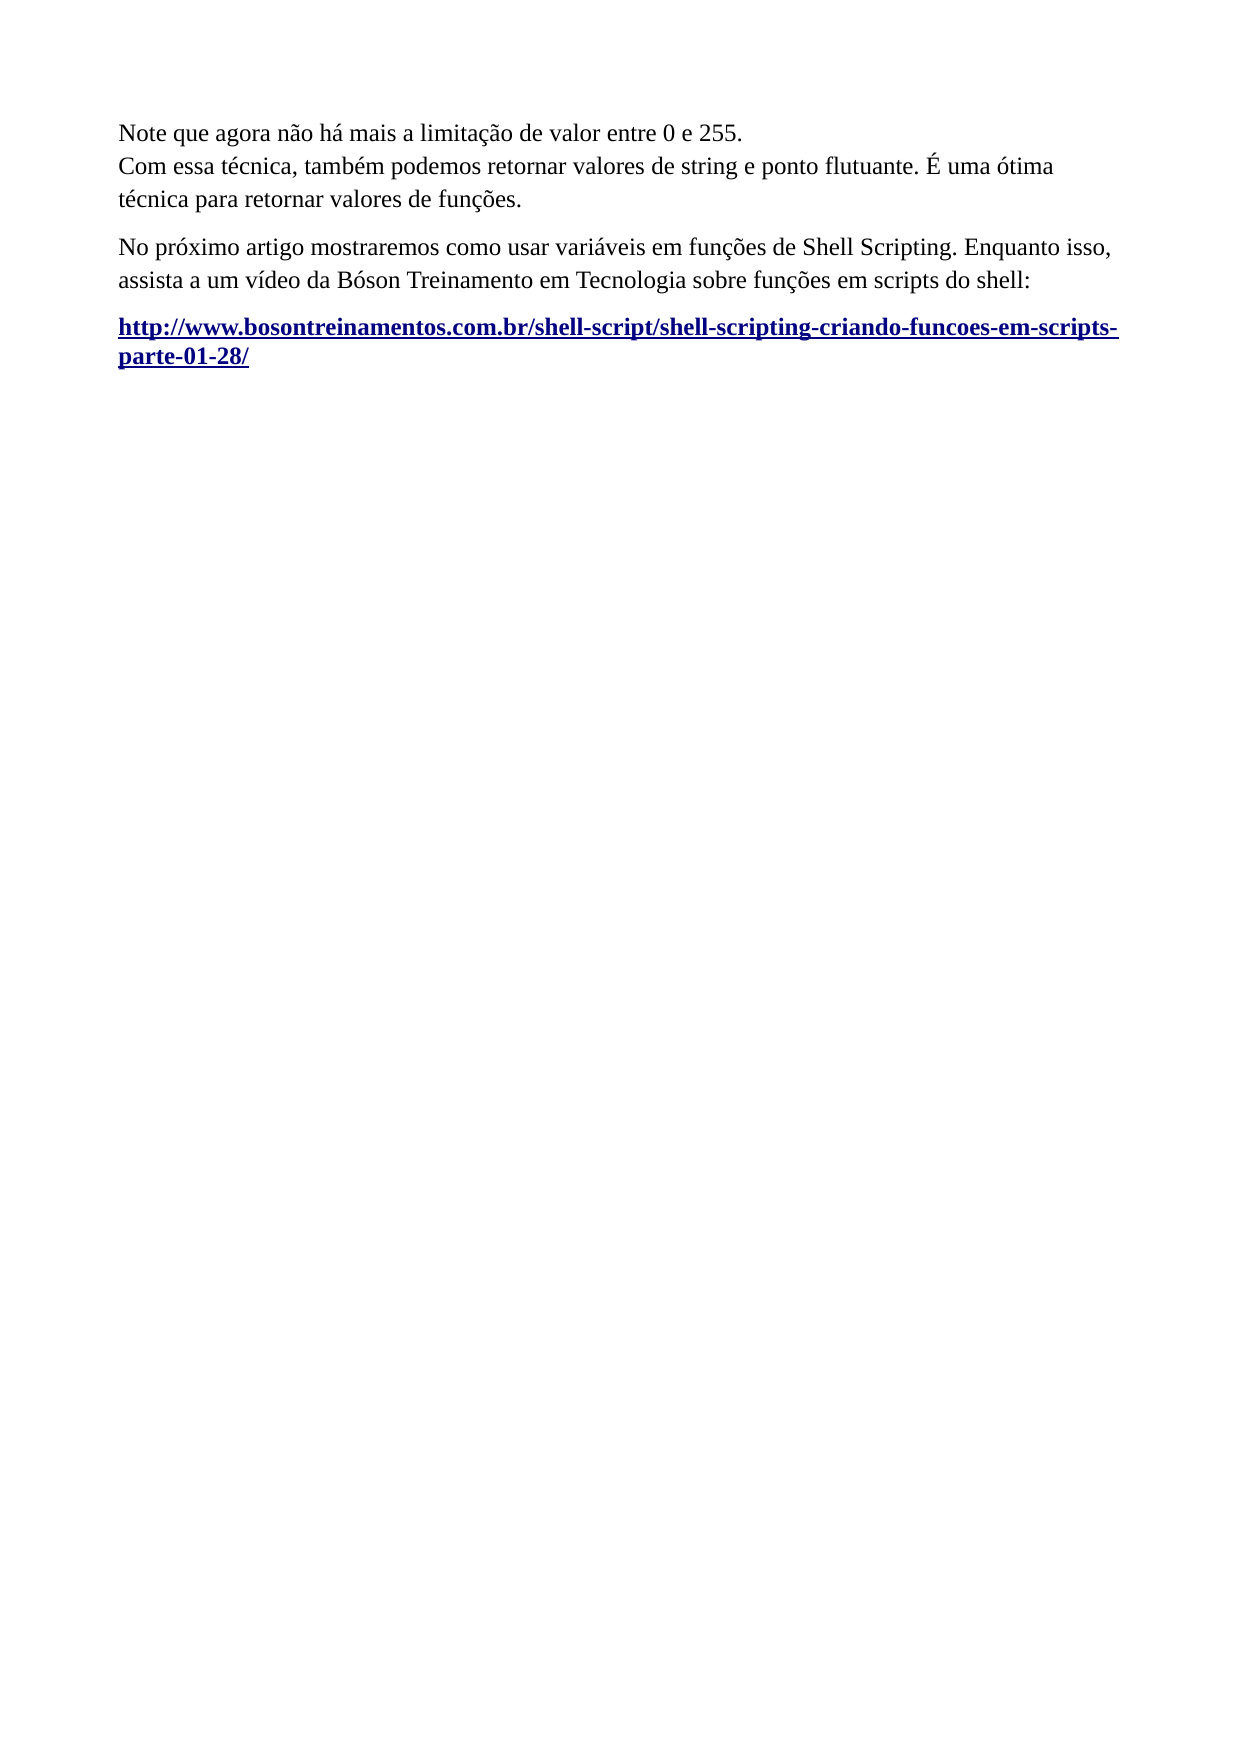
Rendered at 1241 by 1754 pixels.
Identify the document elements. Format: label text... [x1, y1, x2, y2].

text Note que agora não há mais a limitação de valor entre 0 e 255. Com essa técnica, também podemos retornar valores de string e ponto flutuante. É uma ótima técnica para retornar valores de funções. [118, 118, 1122, 213]
text http://www.bosontreinamentos.com.br/shell-script/shell-scripting-criando-funcoes-em-scripts-parte-01-28/ [118, 312, 1122, 370]
text No próximo artigo mostraremos como usar variáveis em funções de Shell Scripting. Enquanto isso, assista a um vídeo da Bóson Treinamento em Tecnologia sobre funções em scripts do shell: [118, 232, 1122, 293]
